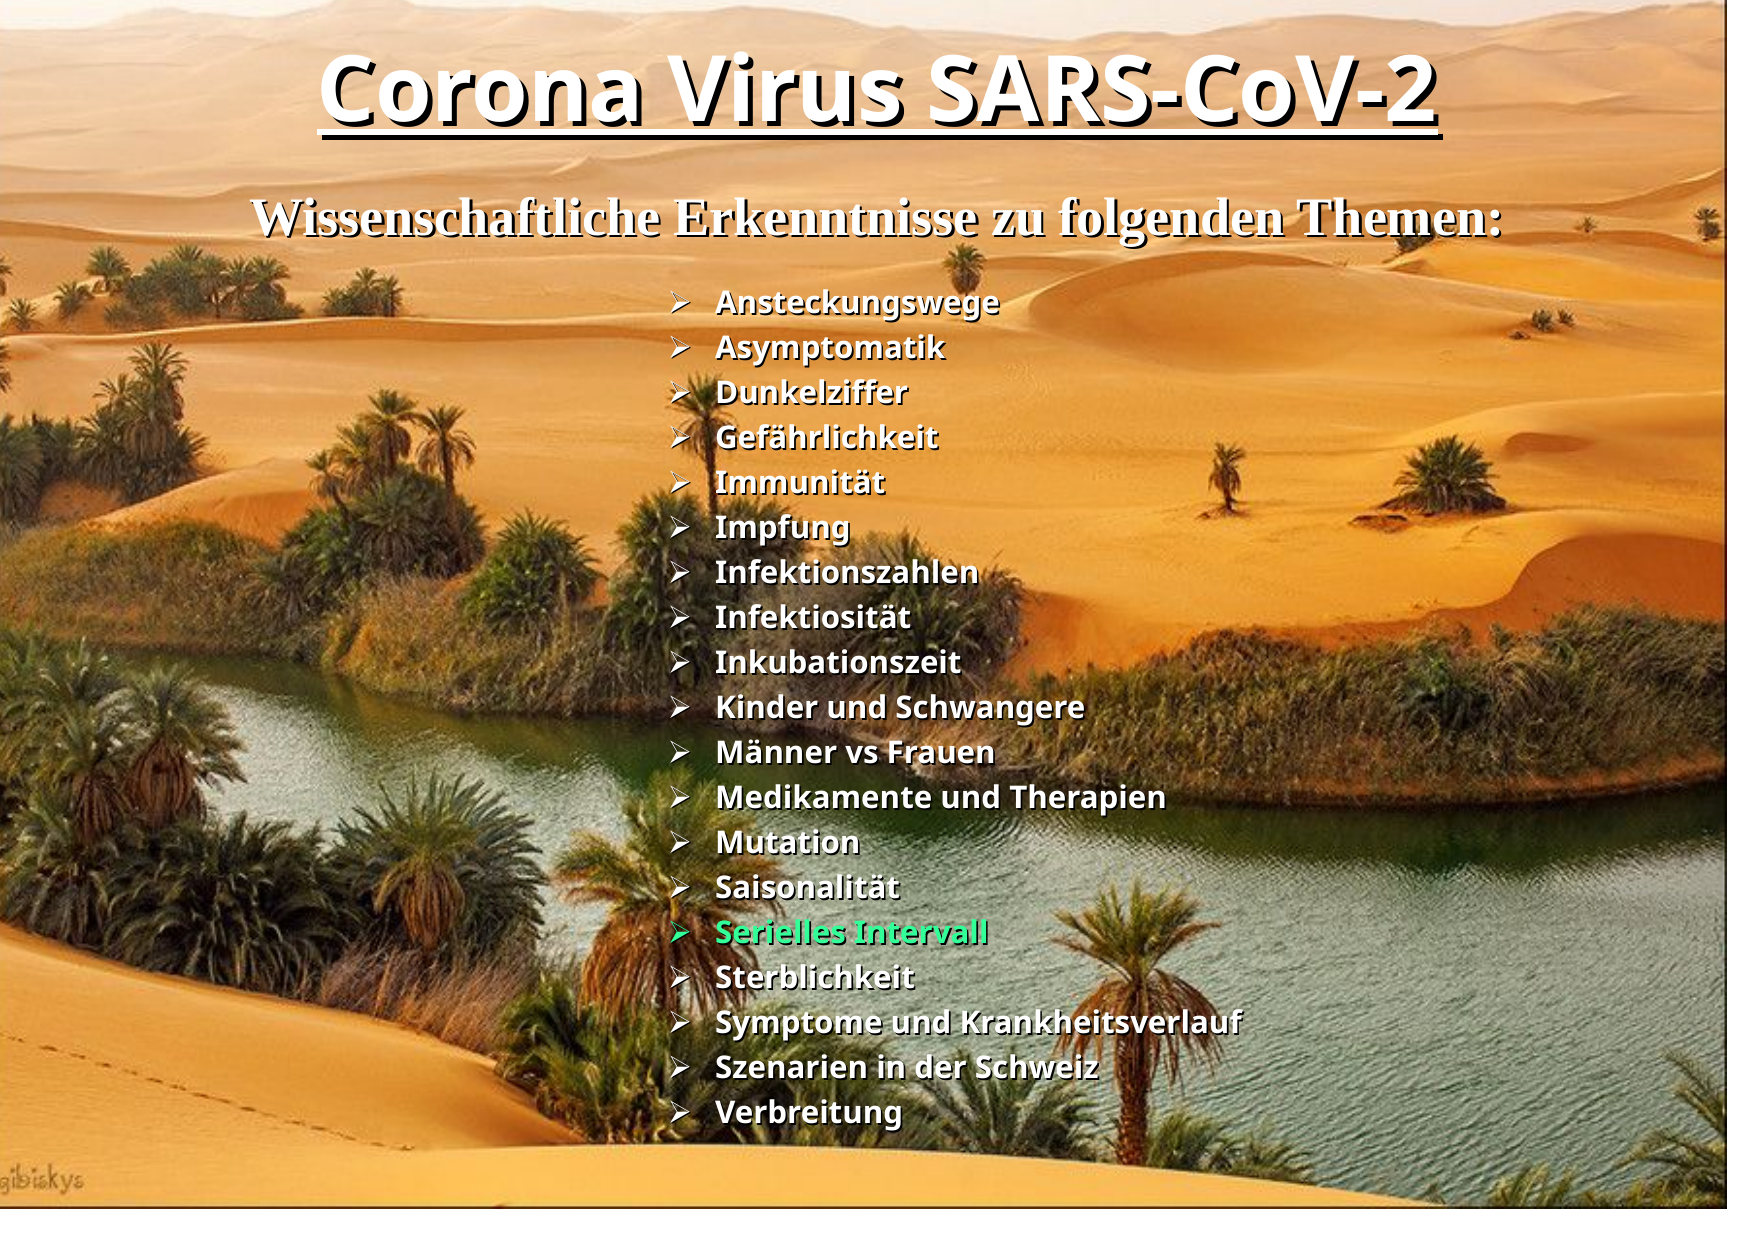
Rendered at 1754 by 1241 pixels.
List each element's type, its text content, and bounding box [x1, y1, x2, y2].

list Inkubationszeit [1727, 640, 1748, 683]
list Gefährlichkeit [1727, 415, 1748, 458]
list Männer vs Frauen [1727, 730, 1748, 773]
picture [0, 0, 1727, 1209]
list Symptome und Krankheitsverlauf [1727, 1000, 1748, 1043]
list Serielles Intervall [1727, 910, 1748, 953]
list Szenarien in der Schweiz [1727, 1045, 1748, 1088]
list Infektiosität [1727, 595, 1748, 638]
list Dunkelziffer [1727, 370, 1748, 413]
list Ansteckungswege [1727, 280, 1748, 323]
list Medikamente und Therapien [1727, 775, 1748, 818]
list Verbreitung [1727, 1090, 1748, 1133]
list Kinder und Schwangere [1727, 685, 1748, 728]
list Infektionszahlen [1727, 550, 1748, 593]
list Sterblichkeit [1727, 955, 1748, 998]
list Impfung [1727, 505, 1748, 548]
list Asymptomatik [1727, 325, 1748, 368]
list Mutation [1727, 820, 1748, 863]
text Wissenschaftliche Erkenntnisse zu folgenden Themen: [1727, 184, 1748, 247]
list Saisonalität [1727, 865, 1748, 908]
list Immunität [1727, 460, 1748, 503]
text Corona Virus SARS-CoV-2 [1727, 24, 1748, 148]
